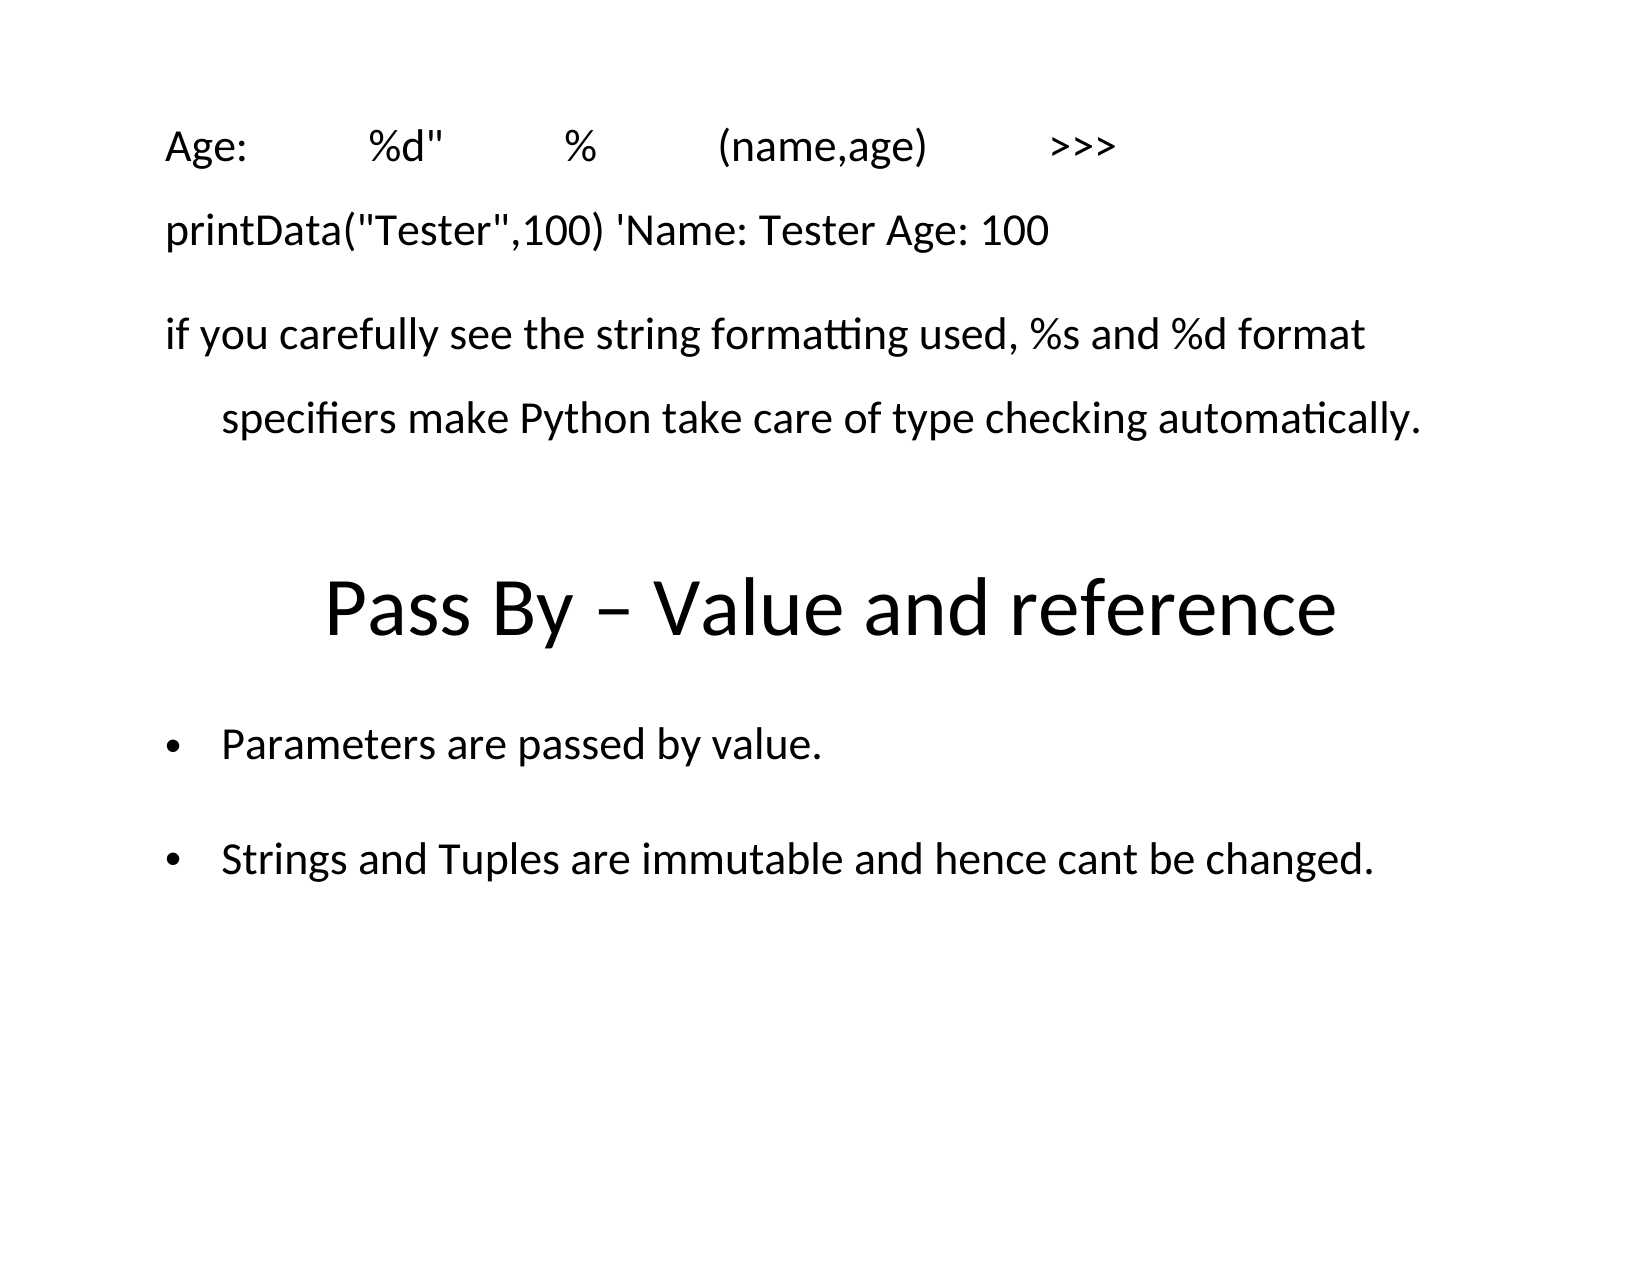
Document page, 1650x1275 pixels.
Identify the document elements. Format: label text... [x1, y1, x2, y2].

table_header Pass By – Value and reference [221, 531, 1575, 692]
table_cell • [75, 807, 221, 922]
table_cell Parameters are passed by value. [221, 692, 1575, 807]
table_header [75, 531, 221, 692]
table_cell Strings and Tuples are immutable and hence cant be changed. [221, 807, 1575, 922]
table_header Age: %d" % (name,age) >>> printData("Tester",100) 'Name: Tester Age: 100 if you carefully see the string formatting used, %s and %d format specifiers make Python take care of type checking automatically. [75, 59, 1575, 468]
table_cell • [75, 692, 221, 807]
